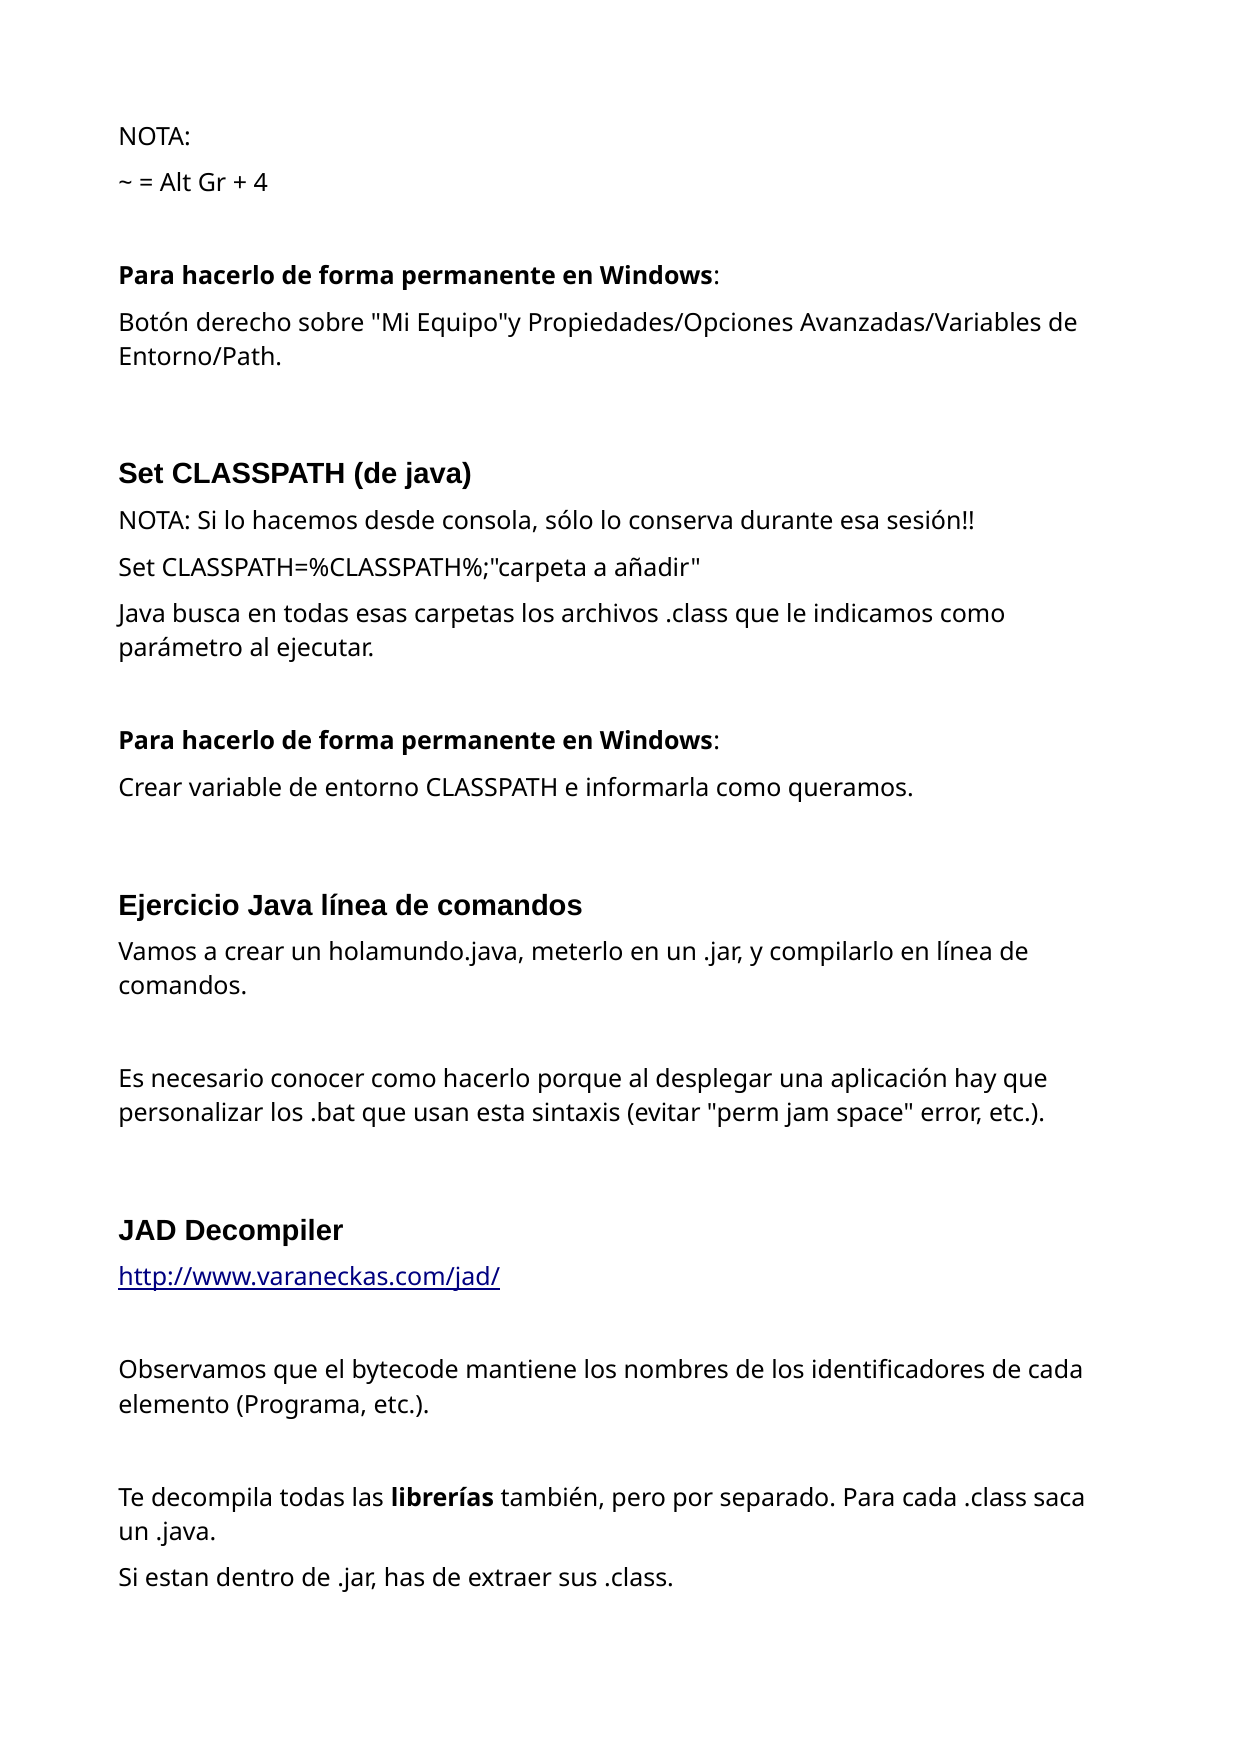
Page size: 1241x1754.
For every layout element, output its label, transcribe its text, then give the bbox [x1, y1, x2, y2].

text Es necesario conocer como hacerlo porque al desplegar una aplicación hay que personalizar los .bat que usan esta sintaxis (evitar "perm jam space" error, etc.). [118, 1061, 1122, 1129]
text http://www.varaneckas.com/jad/ [118, 1259, 1122, 1293]
subtitle JAD Decompiler [118, 1213, 1122, 1247]
text Set CLASSPATH=%CLASSPATH%;"carpeta a añadir" [118, 549, 1122, 583]
text Te decompila todas las librerías también, pero por separado. Para cada .class saca un .java. [118, 1479, 1122, 1547]
text Crear variable de entorno CLASSPATH e informarla como queramos. [118, 769, 1122, 803]
text Vamos a crear un holamundo.java, meterlo en un .jar, y compilarlo en línea de comandos. [118, 934, 1122, 1002]
text Java busca en todas esas carpetas los archivos .class que le indicamos como parámetro al ejecutar. [118, 596, 1122, 664]
text NOTA: Si lo hacemos desde consola, sólo lo conserva durante esa sesión!! [118, 503, 1122, 537]
text NOTA: [118, 118, 1122, 152]
subtitle Set CLASSPATH (de java) [118, 457, 1122, 490]
text Observamos que el bytecode mantiene los nombres de los identificadores de cada elemento (Programa, etc.). [118, 1352, 1122, 1420]
text Para hacerlo de forma permanente en Windows: [118, 258, 1122, 292]
subtitle Ejercicio Java línea de comandos [118, 888, 1122, 921]
text Para hacerlo de forma permanente en Windows: [118, 723, 1122, 757]
text Si estan dentro de .jar, has de extraer sus .class. [118, 1560, 1122, 1594]
text ~ = Alt Gr + 4 [118, 165, 1122, 199]
text Botón derecho sobre "Mi Equipo"y Propiedades/Opciones Avanzadas/Variables de Entorno/Path. [118, 304, 1122, 372]
